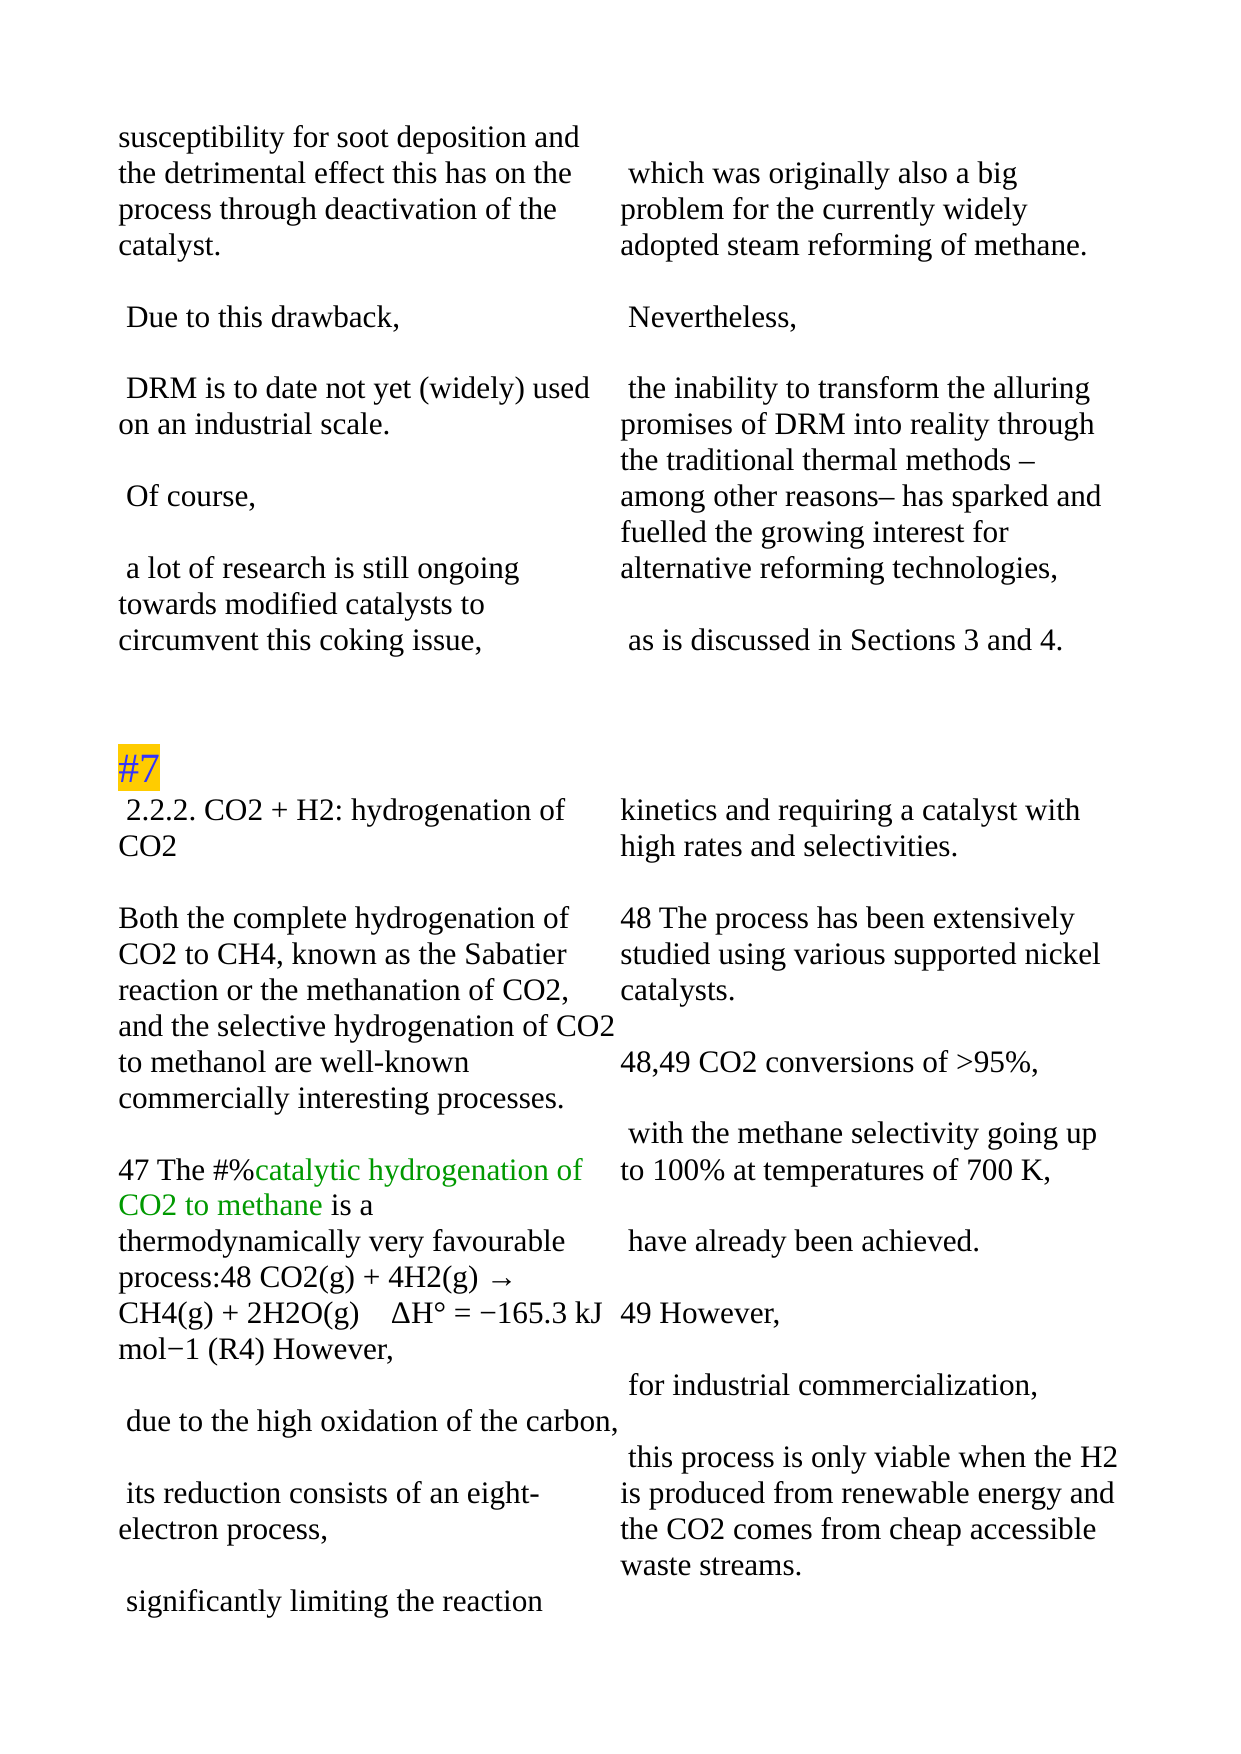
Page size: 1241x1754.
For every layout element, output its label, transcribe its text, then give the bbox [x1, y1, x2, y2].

text #7 [118, 743, 1122, 791]
text with the methane selectivity going up to 100% at temperatures of 700 K, [620, 1115, 1122, 1187]
text 48,49 CO2 conversions of >95%, [620, 1043, 1122, 1079]
text due to the high oxidation of the carbon, [118, 1402, 620, 1438]
text 47 The #%catalytic hydrogenation of CO2 to methane is a thermodynamically very favourable process:48 CO2(g) + 4H2(g) → CH4(g) + 2H2O(g) ΔH° = −165.3 kJ mol−1 (R4) However, [118, 1151, 620, 1366]
text 49 However, [620, 1294, 1122, 1330]
text its reduction consists of an eight-electron process, [118, 1474, 620, 1546]
text 48 The process has been extensively studied using various supported nickel catalysts. [620, 899, 1122, 1007]
text 2.2.2. CO2 + H2: hydrogenation of CO2 [118, 791, 620, 863]
text which was originally also a big problem for the currently widely adopted steam reforming of methane. [620, 154, 1122, 262]
text a lot of research is still ongoing towards modified catalysts to circumvent this coking issue, [118, 549, 620, 657]
text Due to this drawback, [118, 298, 620, 334]
text for industrial commercialization, [620, 1366, 1122, 1402]
text have already been achieved. [620, 1223, 1122, 1258]
text susceptibility for soot deposition and the detrimental effect this has on the process through deactivation of the catalyst. [118, 118, 620, 262]
text kinetics and requiring a catalyst with high rates and selectivities. [620, 791, 1122, 863]
text this process is only viable when the H2 is produced from renewable energy and the CO2 comes from cheap accessible waste streams. [620, 1438, 1122, 1582]
text Nevertheless, [620, 298, 1122, 334]
text Of course, [118, 477, 620, 513]
text as is discussed in Sections 3 and 4. [620, 621, 1122, 657]
text significantly limiting the reaction [118, 1582, 620, 1618]
text the inability to transform the alluring promises of DRM into reality through the traditional thermal methods – among other reasons– has sparked and fuelled the growing interest for alternative reforming technologies, [620, 370, 1122, 585]
text DRM is to date not yet (widely) used on an industrial scale. [118, 370, 620, 442]
text Both the complete hydrogenation of CO2 to CH4, known as the Sabatier reaction or the methanation of CO2, and the selective hydrogenation of CO2 to methanol are well-known commercially interesting processes. [118, 899, 620, 1115]
